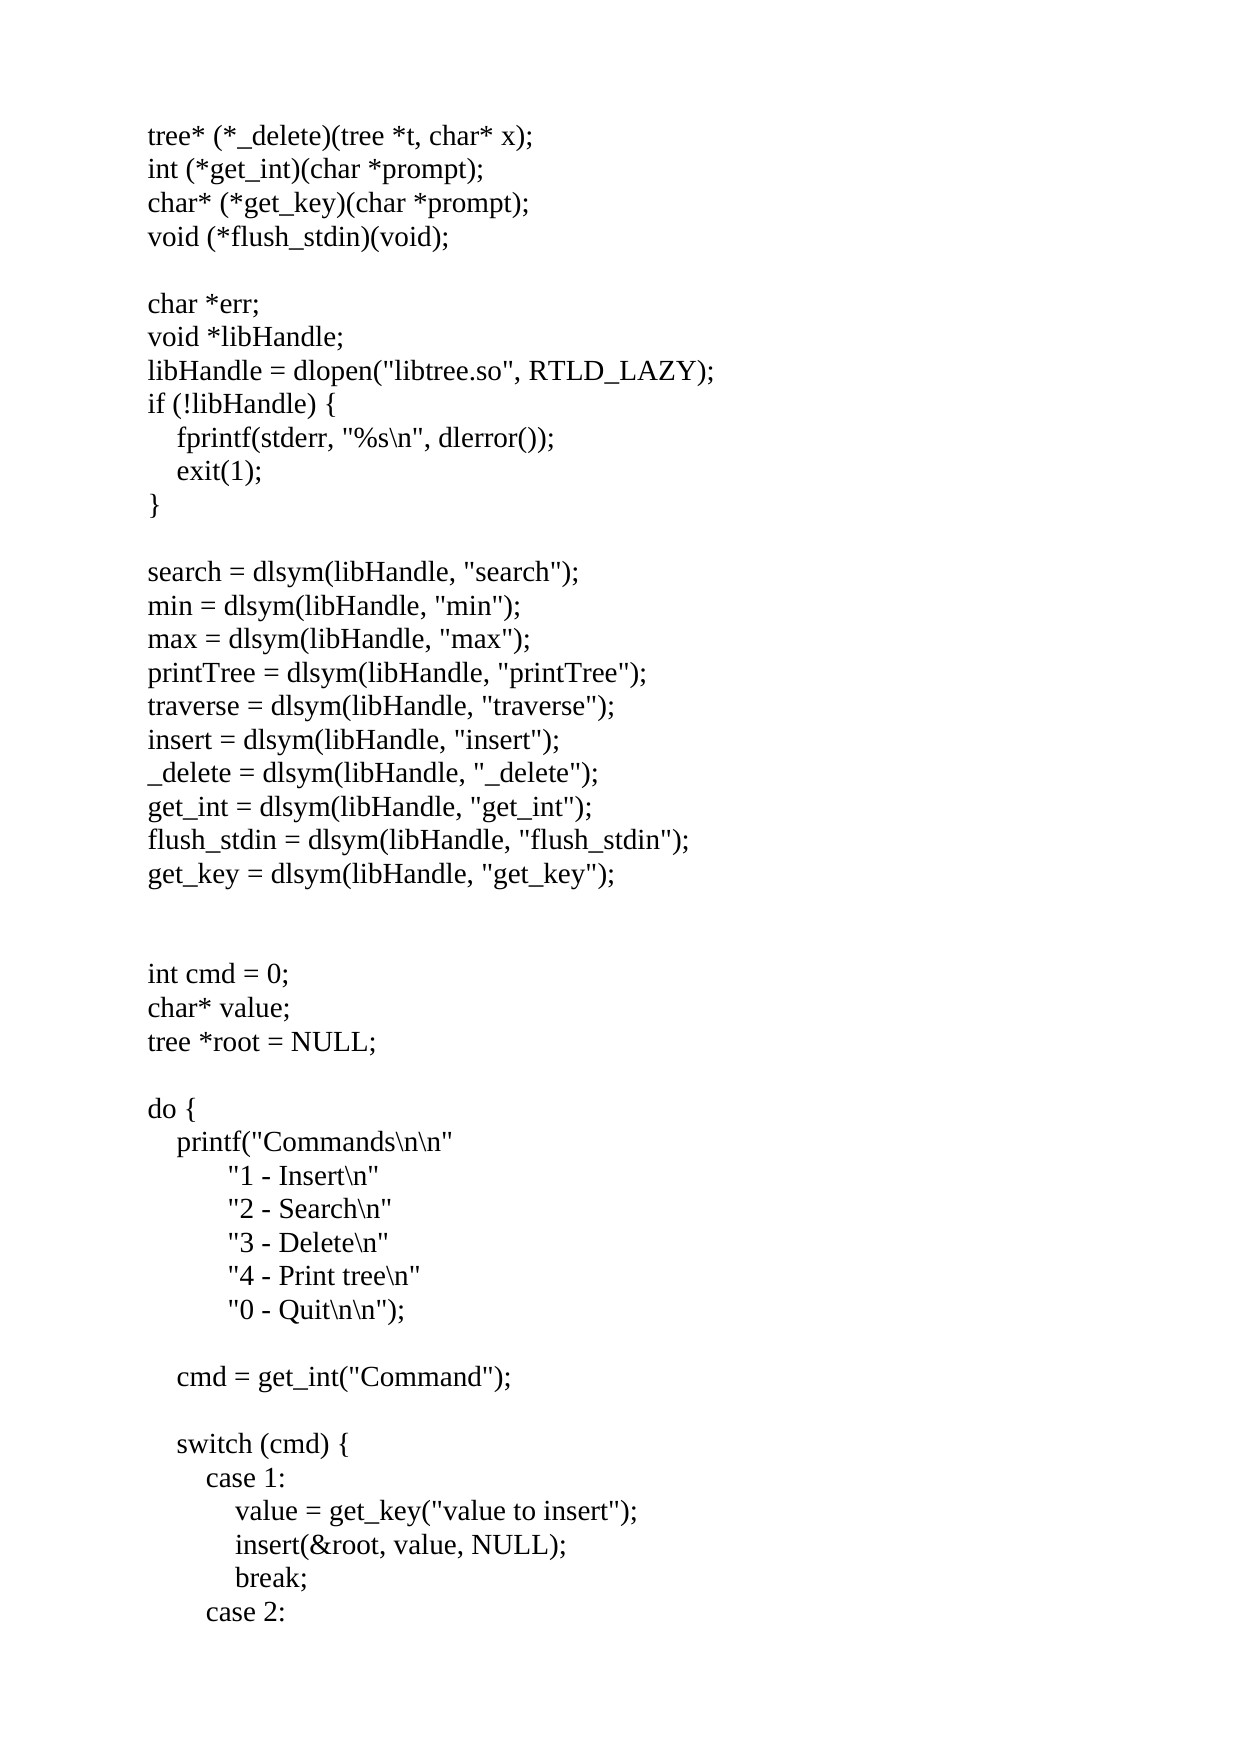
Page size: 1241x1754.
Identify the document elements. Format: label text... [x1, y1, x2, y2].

text "1 - Insert\n" [118, 1158, 1122, 1191]
text value = get_key("value to insert"); [118, 1493, 1122, 1527]
text max = dlsym(libHandle, "max"); [118, 621, 1122, 655]
text insert = dlsym(libHandle, "insert"); [118, 722, 1122, 755]
text int cmd = 0; [118, 957, 1122, 990]
text case 1: [118, 1460, 1122, 1493]
text "3 - Delete\n" [118, 1225, 1122, 1258]
text void (*flush_stdin)(void); [118, 219, 1122, 252]
text insert(&root, value, NULL); [118, 1527, 1122, 1560]
text switch (cmd) { [118, 1426, 1122, 1460]
text tree* (*_delete)(tree *t, char* x); [118, 118, 1122, 152]
text tree *root = NULL; [118, 1024, 1122, 1057]
text case 2: [118, 1594, 1122, 1627]
text min = dlsym(libHandle, "min"); [118, 588, 1122, 621]
text "0 - Quit\n\n"); [118, 1292, 1122, 1326]
text printTree = dlsym(libHandle, "printTree"); [118, 655, 1122, 688]
text do { [118, 1091, 1122, 1124]
text fprintf(stderr, "%s\n", dlerror()); [118, 420, 1122, 453]
text search = dlsym(libHandle, "search"); [118, 554, 1122, 588]
text get_int = dlsym(libHandle, "get_int"); [118, 789, 1122, 822]
text char* (*get_key)(char *prompt); [118, 185, 1122, 219]
text char* value; [118, 990, 1122, 1024]
text int (*get_int)(char *prompt); [118, 152, 1122, 185]
text traverse = dlsym(libHandle, "traverse"); [118, 688, 1122, 722]
text break; [118, 1560, 1122, 1594]
text } [118, 487, 1122, 521]
text printf("Commands\n\n" [118, 1124, 1122, 1158]
text void *libHandle; [118, 319, 1122, 353]
text exit(1); [118, 453, 1122, 487]
text libHandle = dlopen("libtree.so", RTLD_LAZY); [118, 353, 1122, 386]
text "2 - Search\n" [118, 1191, 1122, 1225]
text flush_stdin = dlsym(libHandle, "flush_stdin"); [118, 822, 1122, 856]
text char *err; [118, 286, 1122, 319]
text cmd = get_int("Command"); [118, 1359, 1122, 1393]
text get_key = dlsym(libHandle, "get_key"); [118, 856, 1122, 889]
text _delete = dlsym(libHandle, "_delete"); [118, 755, 1122, 789]
text if (!libHandle) { [118, 386, 1122, 420]
text "4 - Print tree\n" [118, 1258, 1122, 1292]
